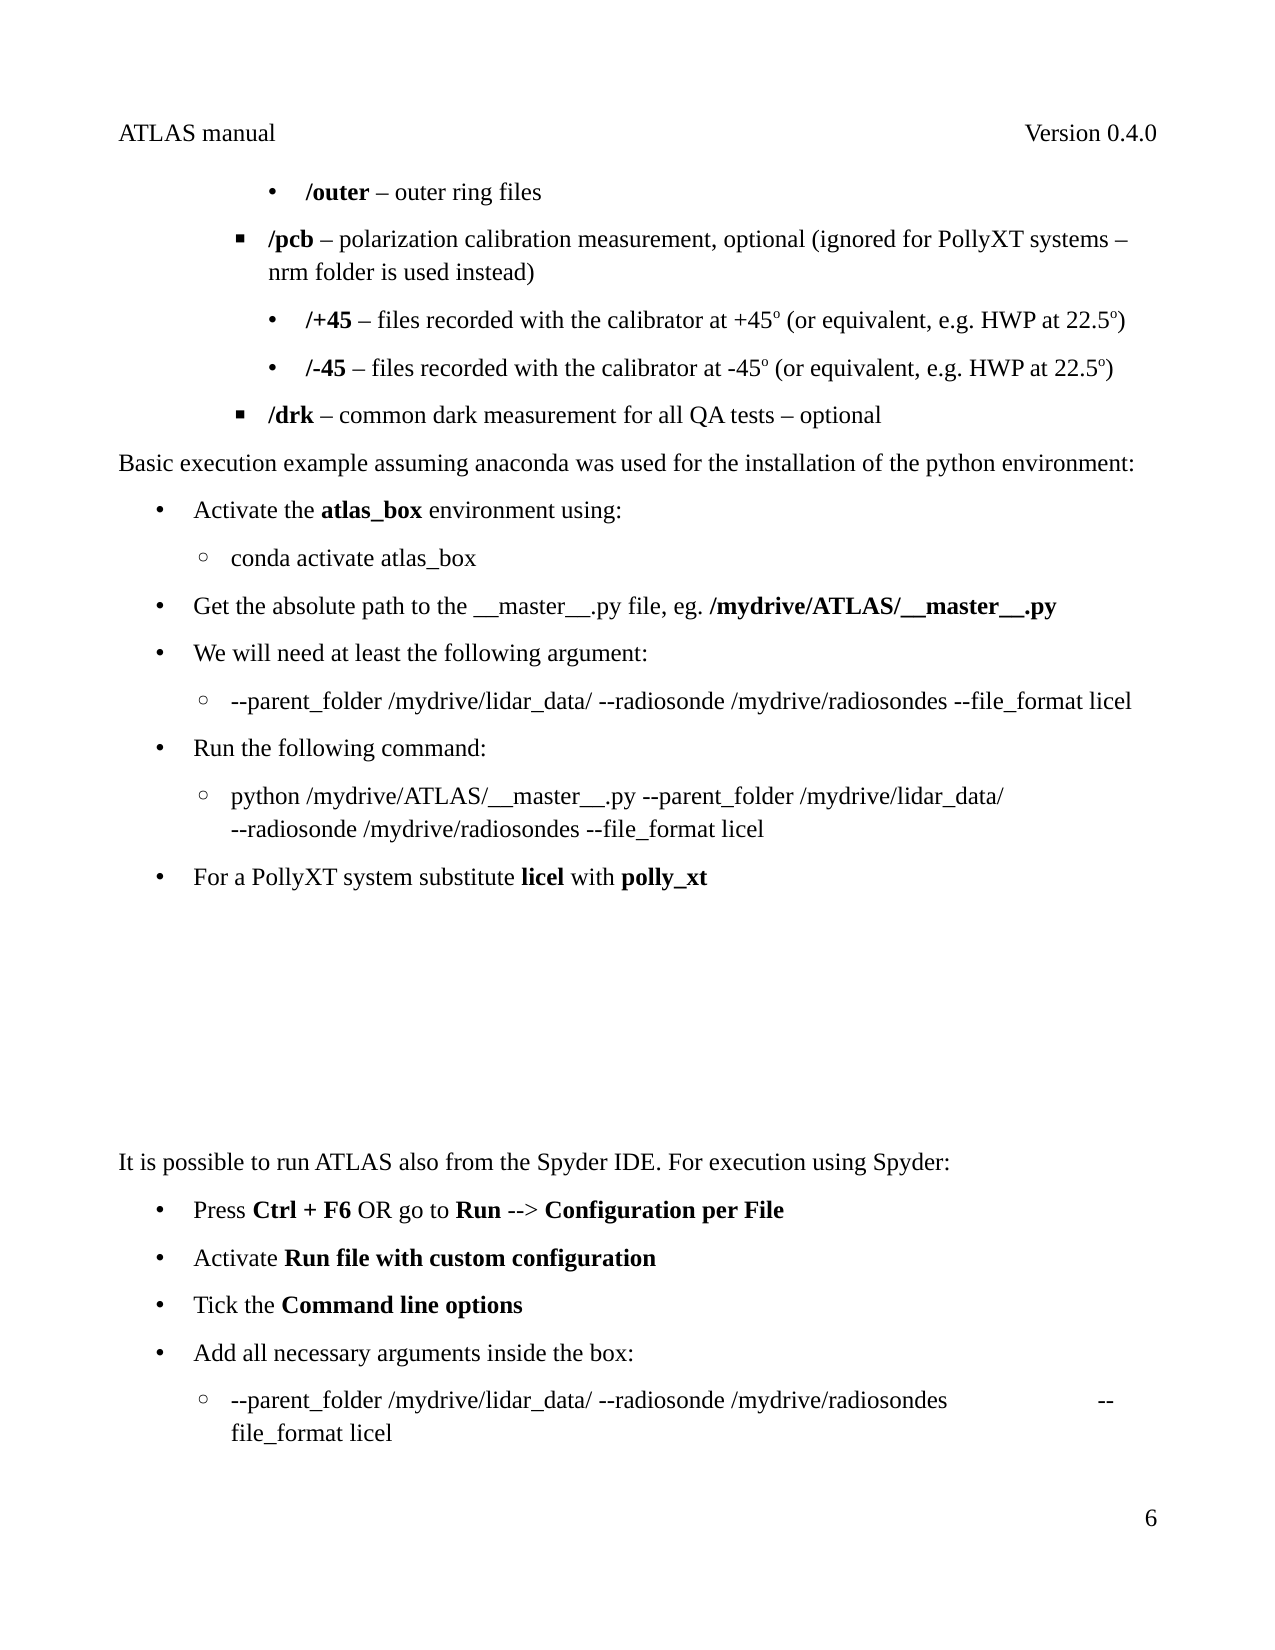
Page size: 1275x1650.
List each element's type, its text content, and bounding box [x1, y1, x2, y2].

list /outer – outer ring files [268, 177, 1157, 206]
list Get the absolute path to the __master__.py file, eg. /mydrive/ATLAS/__master__.py [156, 591, 1157, 619]
list Activate the atlas_box environment using: [156, 496, 1157, 524]
list python /mydrive/ATLAS/__master__.py --parent_folder /mydrive/lidar_data/ --radiosonde /mydrive/radiosondes --file_format licel [193, 781, 1157, 843]
list We will need at least the following argument: [156, 638, 1157, 667]
list Add all necessary arguments inside the box: [156, 1338, 1157, 1367]
list Press Ctrl + F6 OR go to Run --> Configuration per File [156, 1195, 1157, 1224]
list For a PollyXT system substitute licel with polly_xt [156, 862, 1157, 891]
list Activate Run file with custom configuration [156, 1243, 1157, 1271]
list --parent_folder /mydrive/lidar_data/ --radiosonde /mydrive/radiosondes --file_format licel [193, 1385, 1157, 1447]
list /pcb – polarization calibration measurement, optional (ignored for PollyXT systems – nrm folder is used instead) [231, 224, 1157, 286]
list Run the following command: [156, 733, 1157, 762]
list /drk – common dark measurement for all QA tests – optional [231, 400, 1157, 429]
list conda activate atlas_box [193, 543, 1157, 572]
list Tick the Command line options [156, 1290, 1157, 1319]
list /-45 – files recorded with the calibrator at -45o (or equivalent, e.g. HWP at 22.5o) [268, 353, 1157, 381]
text Basic execution example assuming anaconda was used for the installation of the python environment: [118, 448, 1157, 477]
text It is possible to run ATLAS also from the Spyder IDE. For execution using Spyder: [118, 1147, 1157, 1176]
list /+45 – files recorded with the calibrator at +45o (or equivalent, e.g. HWP at 22.5o) [268, 305, 1157, 334]
list --parent_folder /mydrive/lidar_data/ --radiosonde /mydrive/radiosondes --file_format licel [193, 686, 1157, 715]
